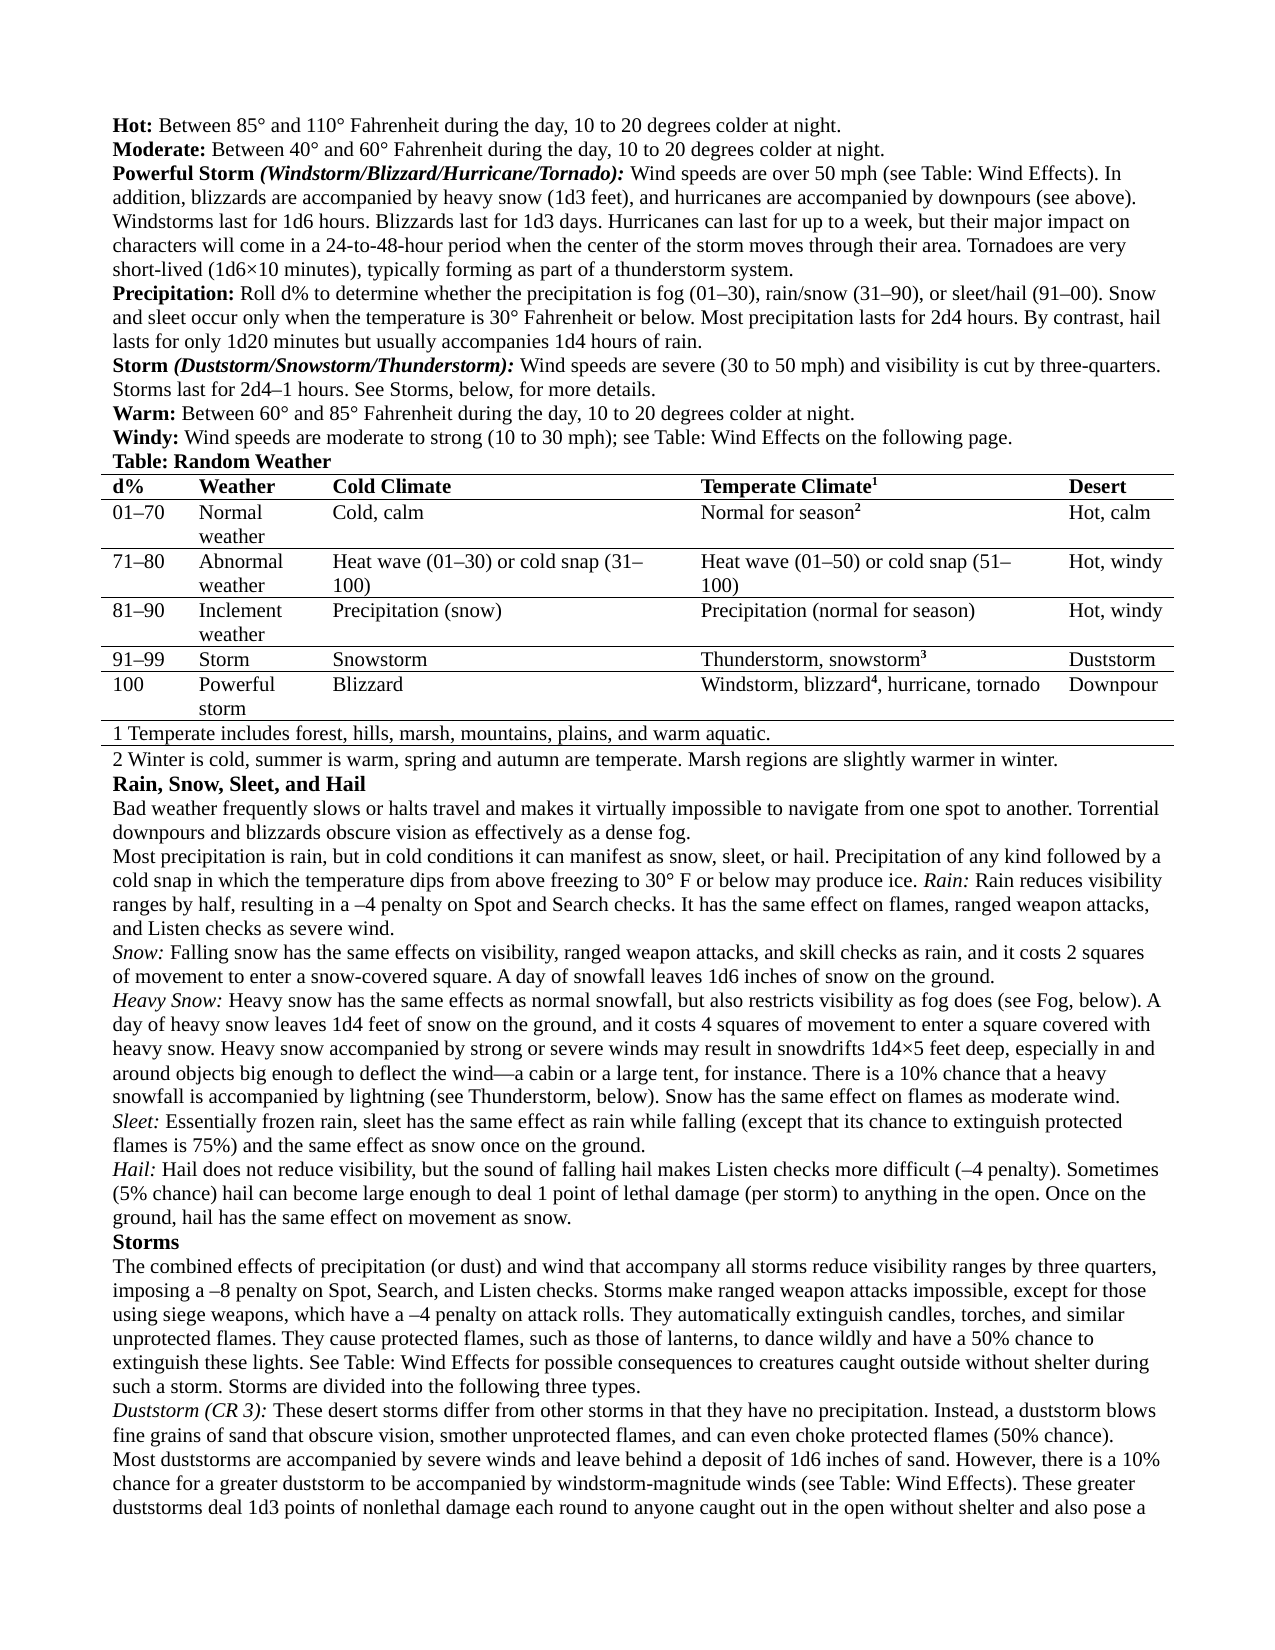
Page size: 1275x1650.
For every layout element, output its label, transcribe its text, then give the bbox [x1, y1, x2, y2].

table_cell Snowstorm [321, 647, 689, 671]
table_cell Cold, calm [321, 500, 689, 548]
table_cell Hot, calm [1058, 500, 1174, 548]
table_cell Blizzard [321, 672, 689, 720]
table_cell Precipitation (normal for season) [689, 598, 1057, 646]
text Snow: Falling snow has the same effects on visibility, ranged weapon attacks, and skill checks as rain, and it costs 2 squares of movement to enter a snow-covered square. A day of snowfall leaves 1d6 inches of snow on the ground. [112, 940, 1162, 988]
text Powerful Storm (Windstorm/Blizzard/Hurricane/Tornado): Wind speeds are over 50 mph (see Table: Wind Effects). In addition, blizzards are accompanied by heavy snow (1d3 feet), and hurricanes are accompanied by downpours (see above). Windstorms last for 1d6 hours. Blizzards last for 1d3 days. Hurricanes can last for up to a week, but their major impact on characters will come in a 24-to-48-hour period when the center of the storm moves through their area. Tornadoes are very short-lived (1d6×10 minutes), typically forming as part of a thunderstorm system. [112, 161, 1162, 281]
table_cell 71–80 [101, 549, 187, 597]
table_cell Inclement weather [188, 598, 321, 646]
table_cell Downpour [1058, 672, 1174, 720]
subtitle Storms [112, 1229, 1162, 1254]
table_cell Windstorm, blizzard4, hurricane, tornado [689, 672, 1057, 720]
subtitle Rain, Snow, Sleet, and Hail [112, 771, 1162, 796]
table_cell Desert [1058, 475, 1174, 498]
text Precipitation: Roll d% to determine whether the precipitation is fog (01–30), rain/snow (31–90), or sleet/hail (91–00). Snow and sleet occur only when the temperature is 30° Fahrenheit or below. Most precipitation lasts for 2d4 hours. By contrast, hail lasts for only 1d20 minutes but usually accompanies 1d4 hours of rain. [112, 281, 1162, 353]
text Storm (Duststorm/Snowstorm/Thunderstorm): Wind speeds are severe (30 to 50 mph) and visibility is cut by three-quarters. Storms last for 2d4–1 hours. See Storms, below, for more details. [112, 353, 1162, 401]
table_cell Heat wave (01–50) or cold snap (51–100) [689, 549, 1057, 597]
table_cell Normal for season2 [689, 500, 1057, 548]
table_cell Temperate Climate1 [689, 475, 1057, 498]
table_cell Thunderstorm, snowstorm3 [689, 647, 1057, 671]
text Hail: Hail does not reduce visibility, but the sound of falling hail makes Listen checks more difficult (–4 penalty). Sometimes (5% chance) hail can become large enough to deal 1 point of lethal damage (per storm) to anything in the open. Once on the ground, hail has the same effect on movement as snow. [112, 1157, 1162, 1229]
table_cell 81–90 [101, 598, 187, 646]
table_cell Duststorm [1058, 647, 1174, 671]
table_cell Normal weather [188, 500, 321, 548]
text Duststorm (CR 3): These desert storms differ from other storms in that they have no precipitation. Instead, a duststorm blows fine grains of sand that obscure vision, smother unprotected flames, and can even choke protected flames (50% chance). Most duststorms are accompanied by severe winds and leave behind a deposit of 1d6 inches of sand. However, there is a 10% chance for a greater duststorm to be accompanied by windstorm-magnitude winds (see Table: Wind Effects). These greater duststorms deal 1d3 points of nonlethal damage each round to anyone caught out in the open without shelter and also pose a [112, 1398, 1162, 1519]
table_cell 01–70 [101, 500, 187, 548]
text Hot: Between 85° and 110° Fahrenheit during the day, 10 to 20 degrees colder at night. [112, 112, 1162, 137]
text Moderate: Between 40° and 60° Fahrenheit during the day, 10 to 20 degrees colder at night. [112, 137, 1162, 161]
table_cell Storm [188, 647, 321, 671]
text Most precipitation is rain, but in cold conditions it can manifest as snow, sleet, or hail. Precipitation of any kind followed by a cold snap in which the temperature dips from above freezing to 30° F or below may produce ice. Rain: Rain reduces visibility ranges by half, resulting in a –4 penalty on Spot and Search checks. It has the same effect on flames, ranged weapon attacks, and Listen checks as severe wind. [112, 844, 1162, 940]
text Windy: Wind speeds are moderate to strong (10 to 30 mph); see Table: Wind Effects on the following page. [112, 425, 1162, 449]
text Sleet: Essentially frozen rain, sleet has the same effect as rain while falling (except that its chance to extinguish protected flames is 75%) and the same effect as snow once on the ground. [112, 1108, 1162, 1157]
table_cell 91–99 [101, 647, 187, 671]
table_cell 1 Temperate includes forest, hills, marsh, mountains, plains, and warm aquatic. [101, 721, 1174, 745]
table_cell 100 [101, 672, 187, 720]
text Bad weather frequently slows or halts travel and makes it virtually impossible to navigate from one spot to another. Torrential downpours and blizzards obscure vision as effectively as a dense fog. [112, 796, 1162, 844]
text The combined effects of precipitation (or dust) and wind that accompany all storms reduce visibility ranges by three quarters, imposing a –8 penalty on Spot, Search, and Listen checks. Storms make ranged weapon attacks impossible, except for those using siege weapons, which have a –4 penalty on attack rolls. They automatically extinguish candles, torches, and similar unprotected flames. They cause protected flames, such as those of lanterns, to dance wildly and have a 50% chance to extinguish these lights. See Table: Wind Effects for possible consequences to creatures caught outside without shelter during such a storm. Storms are divided into the following three types. [112, 1254, 1162, 1398]
table_cell Weather [188, 475, 321, 498]
table_cell Cold Climate [321, 475, 689, 498]
table_cell Heat wave (01–30) or cold snap (31–100) [321, 549, 689, 597]
table_cell 2 Winter is cold, summer is warm, spring and autumn are temperate. Marsh regions are slightly warmer in winter. [101, 746, 1174, 771]
table_cell d% [101, 475, 187, 498]
table_cell Hot, windy [1058, 549, 1174, 597]
table_cell Abnormal weather [188, 549, 321, 597]
table_cell Powerful storm [188, 672, 321, 720]
text Heavy Snow: Heavy snow has the same effects as normal snowfall, but also restricts visibility as fog does (see Fog, below). A day of heavy snow leaves 1d4 feet of snow on the ground, and it costs 4 squares of movement to enter a square covered with heavy snow. Heavy snow accompanied by strong or severe winds may result in snowdrifts 1d4×5 feet deep, especially in and around objects big enough to deflect the wind—a cabin or a large tent, for instance. There is a 10% chance that a heavy snowfall is accompanied by lightning (see Thunderstorm, below). Snow has the same effect on flames as moderate wind. [112, 988, 1162, 1108]
table_header Table: Random Weather [101, 449, 1174, 473]
text Warm: Between 60° and 85° Fahrenheit during the day, 10 to 20 degrees colder at night. [112, 401, 1162, 425]
table_cell Hot, windy [1058, 598, 1174, 646]
table_cell Precipitation (snow) [321, 598, 689, 646]
